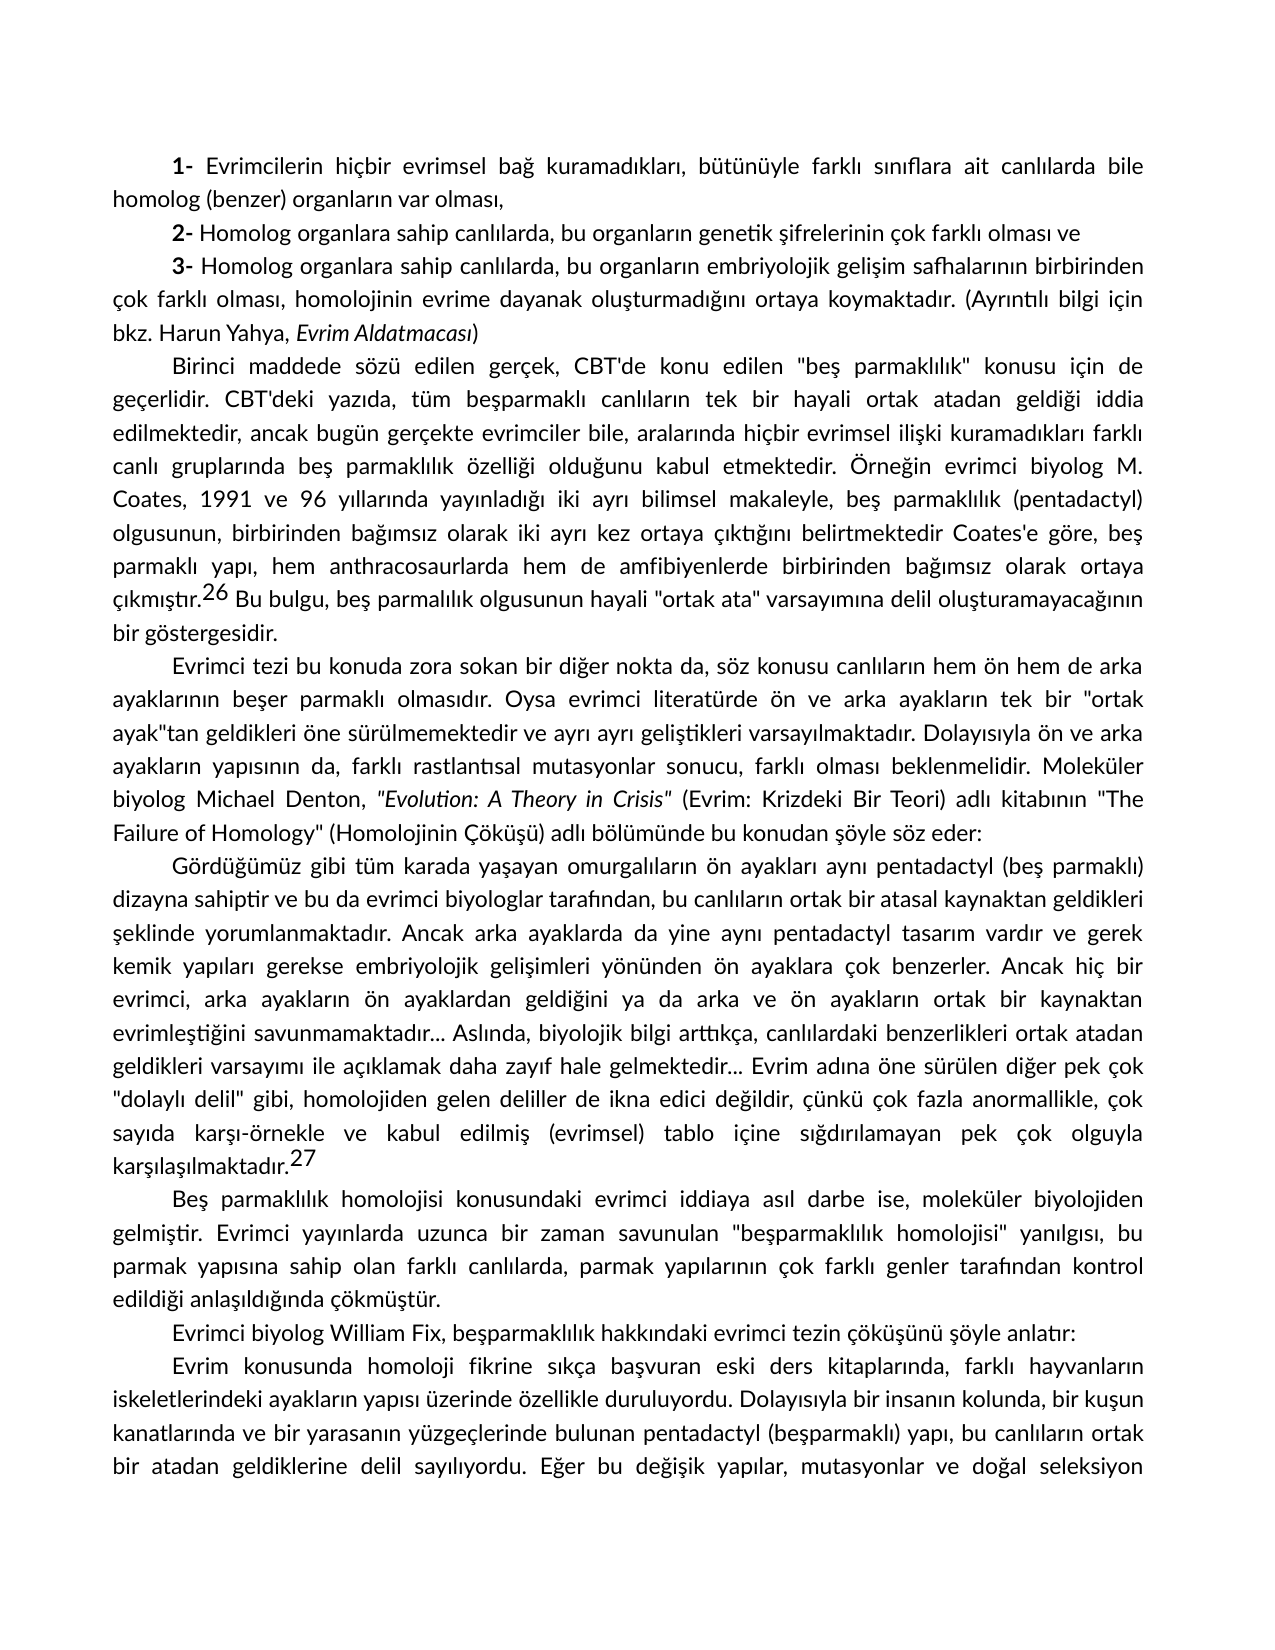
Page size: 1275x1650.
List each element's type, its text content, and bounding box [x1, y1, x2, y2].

text 2- Homolog organlara sahip canlılarda, bu organların genetik şifrelerinin çok farklı olması ve [112, 214, 1145, 248]
text 1- Evrimcilerin hiçbir evrimsel bağ kuramadıkları, bütünüyle farklı sınıflara ait canlılarda bile homolog (benzer) organların var olması, [112, 148, 1145, 214]
text Evrimci tezi bu konuda zora sokan bir diğer nokta da, söz konusu canlıların hem ön hem de arka ayaklarının beşer parmaklı olmasıdır. Oysa evrimci literatürde ön ve arka ayakların tek bir "ortak ayak"tan geldikleri öne sürülmemektedir ve ayrı ayrı geliştikleri varsayılmaktadır. Dolayısıyla ön ve arka ayakların yapısının da, farklı rastlantısal mutasyonlar sonucu, farklı olması beklenmelidir. Moleküler biyolog Michael Denton, "Evolution: A Theory in Crisis" (Evrim: Krizdeki Bir Teori) adlı kitabının "The Failure of Homology" (Homolojinin Çöküşü) adlı bölümünde bu konudan şöyle söz eder: [112, 648, 1145, 848]
text Evrimci biyolog William Fix, beşparmaklılık hakkındaki evrimci tezin çöküşünü şöyle anlatır: [112, 1314, 1145, 1348]
text Gördüğümüz gibi tüm karada yaşayan omurgalıların ön ayakları aynı pentadactyl (beş parmaklı) dizayna sahiptir ve bu da evrimci biyologlar tarafından, bu canlıların ortak bir atasal kaynaktan geldikleri şeklinde yorumlanmaktadır. Ancak arka ayaklarda da yine aynı pentadactyl tasarım vardır ve gerek kemik yapıları gerekse embriyolojik gelişimleri yönünden ön ayaklara çok benzerler. Ancak hiç bir evrimci, arka ayakların ön ayaklardan geldiğini ya da arka ve ön ayakların ortak bir kaynaktan evrimleştiğini savunmamaktadır... Aslında, biyolojik bilgi arttıkça, canlılardaki benzerlikleri ortak atadan geldikleri varsayımı ile açıklamak daha zayıf hale gelmektedir... Evrim adına öne sürülen diğer pek çok "dolaylı delil" gibi, homolojiden gelen deliller de ikna edici değildir, çünkü çok fazla anormallikle, çok sayıda karşı-örnekle ve kabul edilmiş (evrimsel) tablo içine sığdırılamayan pek çok olguyla karşılaşılmaktadır.27 [112, 848, 1145, 1181]
text Evrim konusunda homoloji fikrine sıkça başvuran eski ders kitaplarında, farklı hayvanların iskeletlerindeki ayakların yapısı üzerinde özellikle duruluyordu. Dolayısıyla bir insanın kolunda, bir kuşun kanatlarında ve bir yarasanın yüzgeçlerinde bulunan pentadactyl (beşparmaklı) yapı, bu canlıların ortak bir atadan geldiklerine delil sayılıyordu. Eğer bu değişik yapılar, mutasyonlar ve doğal seleksiyon [112, 1348, 1145, 1481]
text Beş parmaklılık homolojisi konusundaki evrimci iddiaya asıl darbe ise, moleküler biyolojiden gelmiştir. Evrimci yayınlarda uzunca bir zaman savunulan "beşparmaklılık homolojisi" yanılgısı, bu parmak yapısına sahip olan farklı canlılarda, parmak yapılarının çok farklı genler tarafından kontrol edildiği anlaşıldığında çökmüştür. [112, 1181, 1145, 1314]
text 3- Homolog organlara sahip canlılarda, bu organların embriyolojik gelişim safhalarının birbirinden çok farklı olması, homolojinin evrime dayanak oluşturmadığını ortaya koymaktadır. (Ayrıntılı bilgi için bkz. Harun Yahya, Evrim Aldatmacası) [112, 248, 1145, 348]
text Birinci maddede sözü edilen gerçek, CBT'de konu edilen "beş parmaklılık" konusu için de geçerlidir. CBT'deki yazıda, tüm beşparmaklı canlıların tek bir hayali ortak atadan geldiği iddia edilmektedir, ancak bugün gerçekte evrimciler bile, aralarında hiçbir evrimsel ilişki kuramadıkları farklı canlı gruplarında beş parmaklılık özelliği olduğunu kabul etmektedir. Örneğin evrimci biyolog M. Coates, 1991 ve 96 yıllarında yayınladığı iki ayrı bilimsel makaleyle, beş parmaklılık (pentadactyl) olgusunun, birbirinden bağımsız olarak iki ayrı kez ortaya çıktığını belirtmektedir Coates'e göre, beş parmaklı yapı, hem anthracosaurlarda hem de amfibiyenlerde birbirinden bağımsız olarak ortaya çıkmıştır.26 Bu bulgu, beş parmalılık olgusunun hayali "ortak ata" varsayımına delil oluşturamayacağının bir göstergesidir. [112, 348, 1145, 648]
